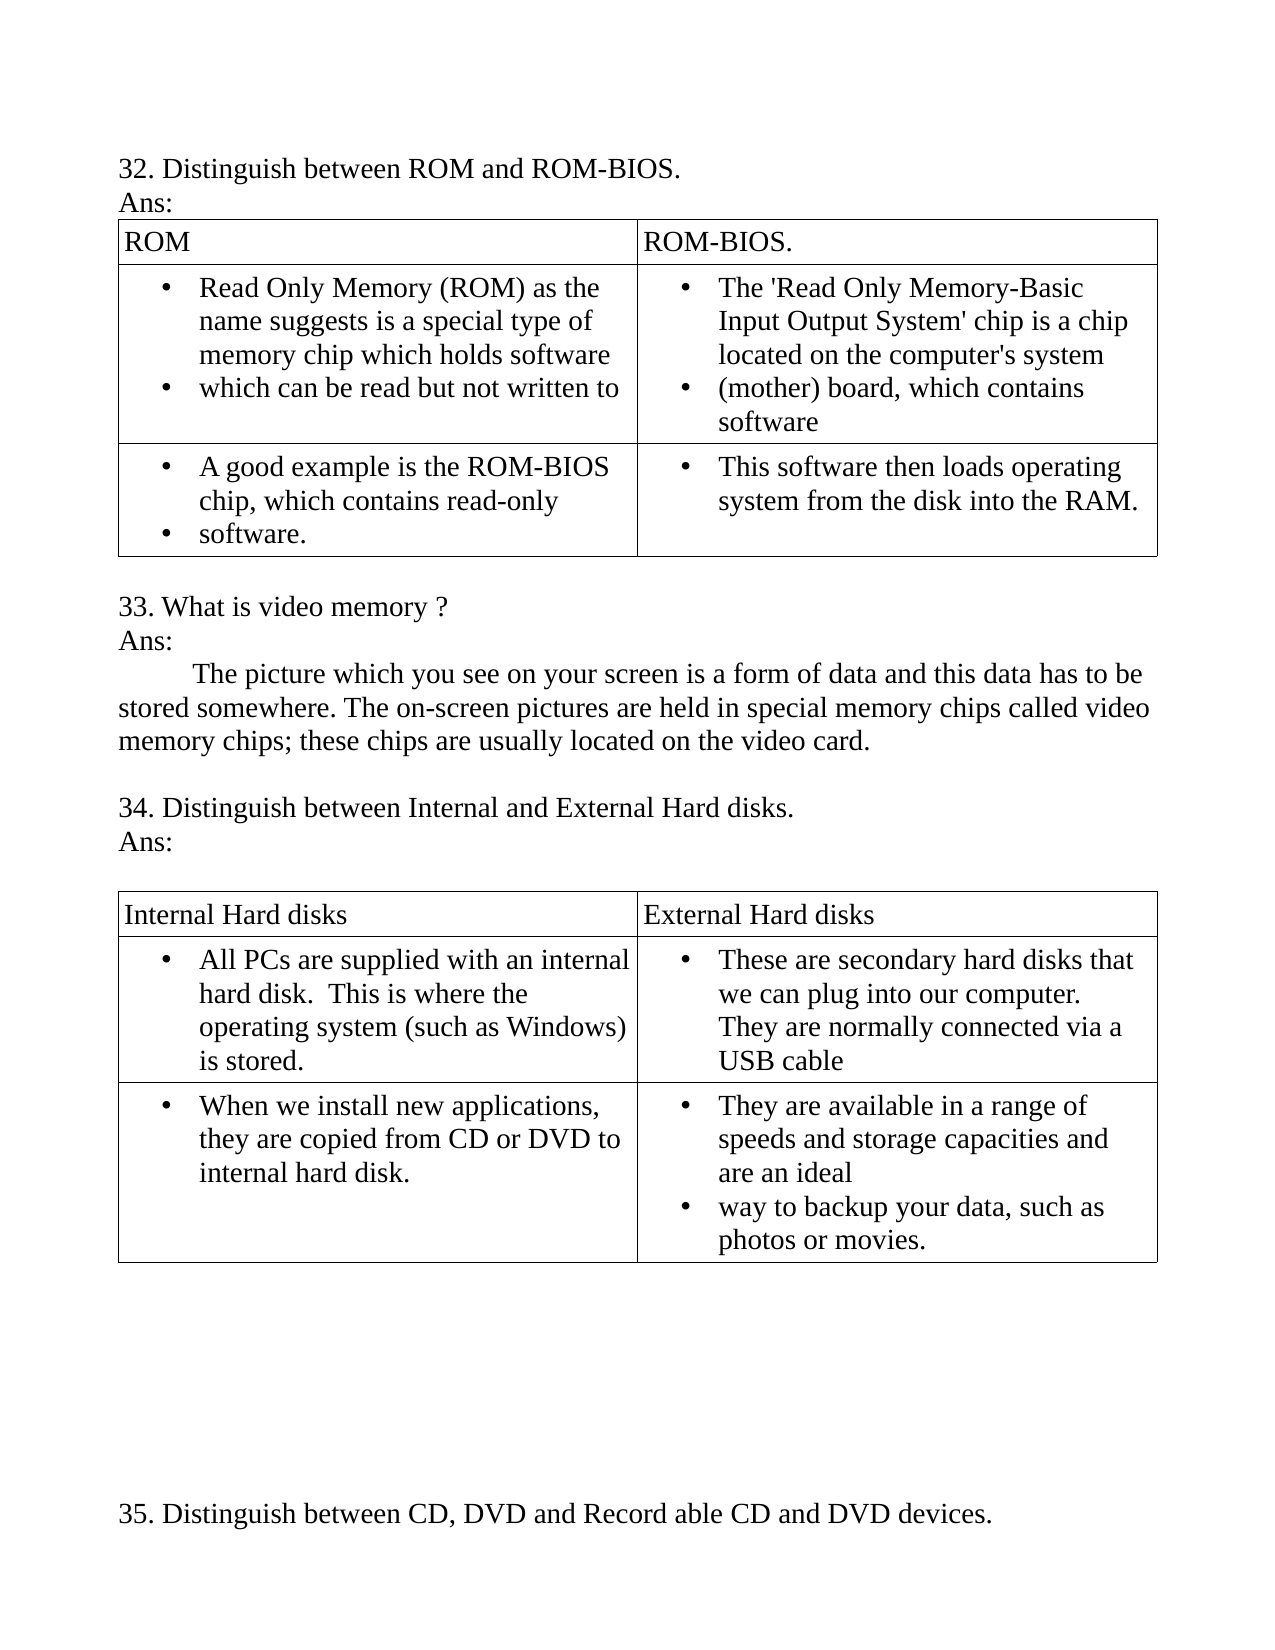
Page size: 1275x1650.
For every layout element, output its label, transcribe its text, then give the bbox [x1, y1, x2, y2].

table_cell This software then loads operating system from the disk into the RAM. [638, 444, 1157, 556]
text Ans: [118, 185, 1157, 219]
text The picture which you see on your screen is a form of data and this data has to be stored somewhere. The on‐screen pictures are held in special memory chips called video memory chips; these chips are usually located on the video card. [118, 656, 1157, 757]
table_header ROM [119, 220, 637, 264]
table_cell All PCs are supplied with an internal hard disk. This is where the operating system (such as Windows) is stored. [119, 937, 637, 1082]
text 34. Distinguish between Internal and External Hard disks. [118, 791, 1157, 824]
table_header External Hard disks [638, 892, 1157, 936]
text Ans: [118, 623, 1157, 656]
table_cell They are available in a range of speeds and storage capacities and are an ideal way to backup your data, such as photos or movies. [638, 1083, 1157, 1262]
table_header ROM-BIOS. [638, 220, 1157, 264]
table_cell A good example is the ROM‐BIOS chip, which contains read‐only software. [119, 444, 637, 556]
table_cell When we install new applications, they are copied from CD or DVD to internal hard disk. [119, 1083, 637, 1262]
table_cell Read Only Memory (ROM) as the name suggests is a special type of memory chip which holds software which can be read but not written to [119, 265, 637, 443]
text 33. What is video memory ? [118, 589, 1157, 623]
text 35. Distinguish between CD, DVD and Record able CD and DVD devices. [118, 1497, 1157, 1530]
table_cell The 'Read Only Memory‐Basic Input Output System' chip is a chip located on the computer's system (mother) board, which contains software [638, 265, 1157, 443]
text 32. Distinguish between ROM and ROM-BIOS. [118, 152, 1157, 185]
table_header Internal Hard disks [119, 892, 637, 936]
table_cell These are secondary hard disks that we can plug into our computer. They are normally connected via a USB cable [638, 937, 1157, 1082]
text Ans: [118, 824, 1157, 858]
